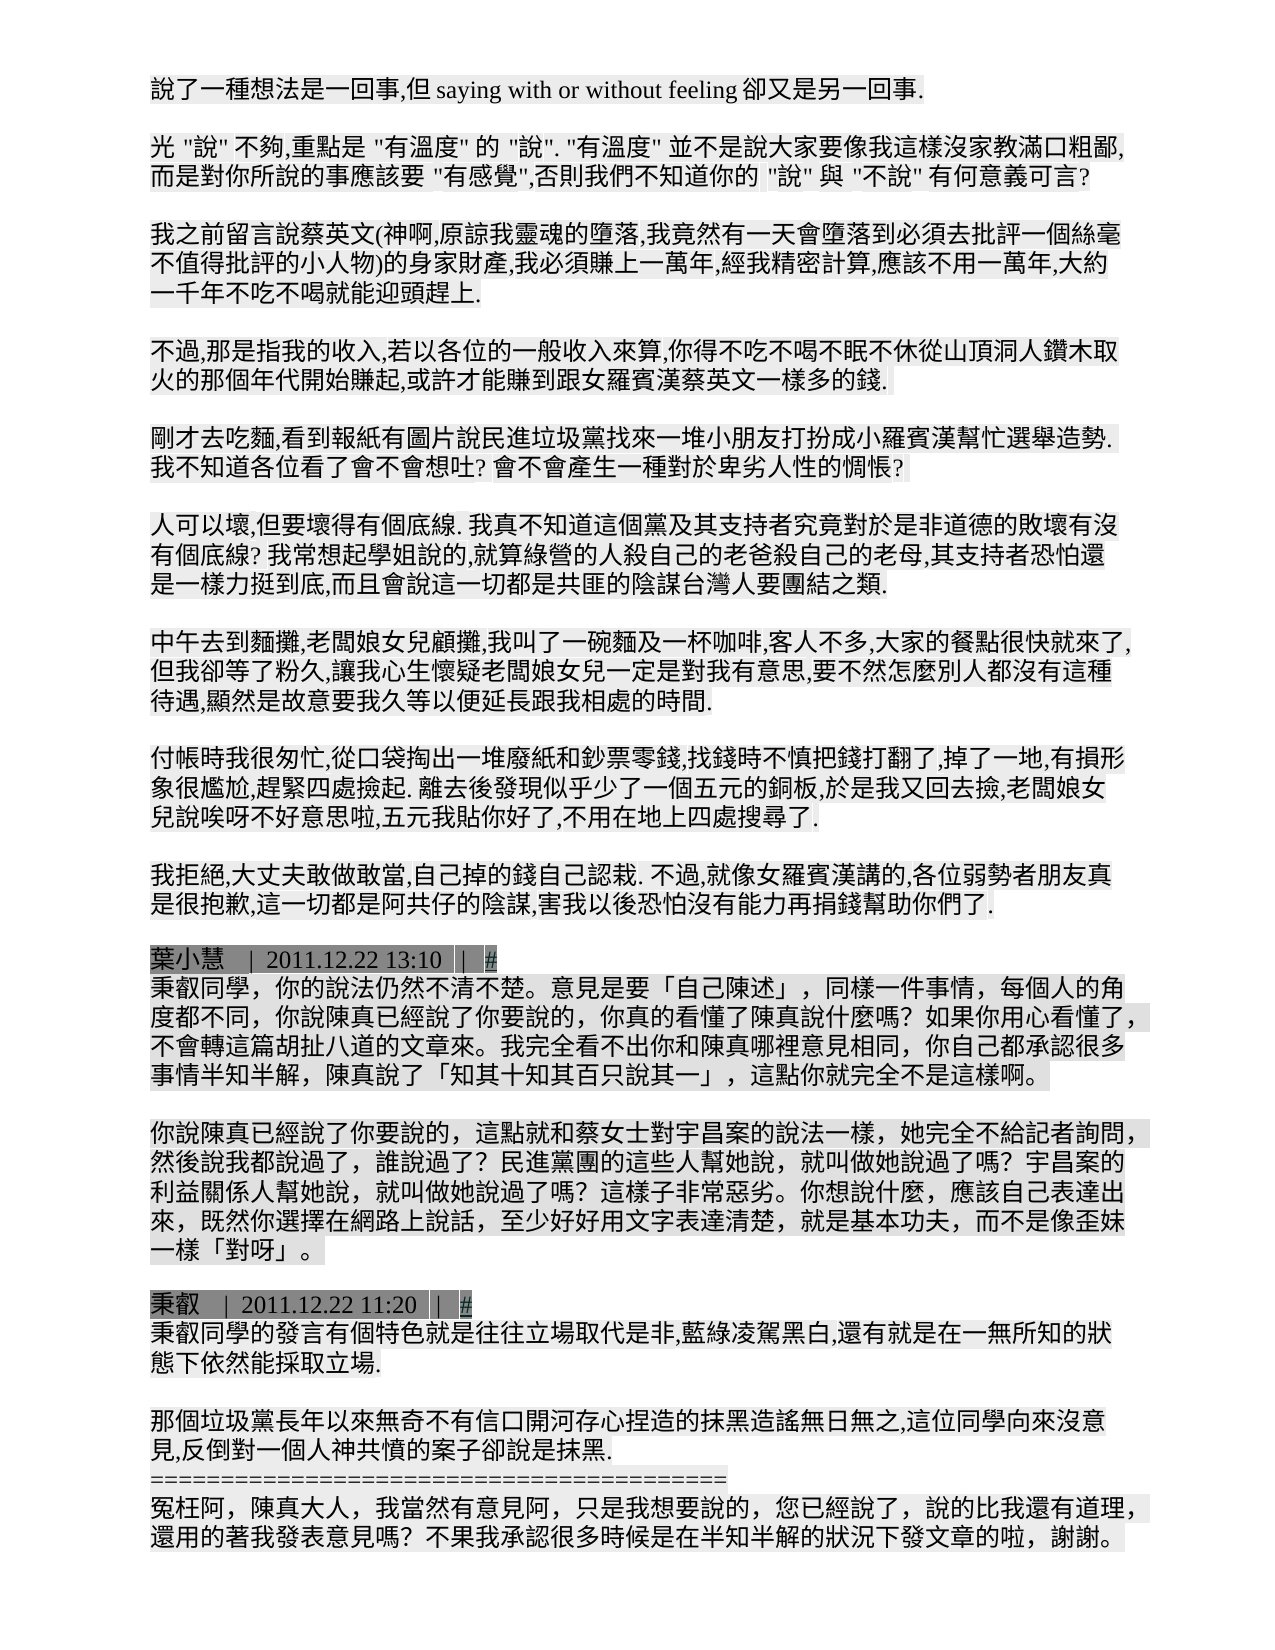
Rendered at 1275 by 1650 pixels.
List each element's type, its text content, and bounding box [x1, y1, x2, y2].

text 秉叡 | 2011.12.22 11:20 | # [150, 1290, 1125, 1319]
text 說了一種想法是一回事,但saying with or without feeling卻又是另一回事. 光 "說" 不夠,重點是 "有溫度" 的 "說". "有溫度" 並不是說大家要像我這樣沒家教滿口粗鄙,而是對你所說的事應該要 "有感覺",否則我們不知道你的 "說" 與 "不說" 有何意義可言? 我之前留言說蔡英文(神啊,原諒我靈魂的墮落,我竟然有一天會墮落到必須去批評一個絲毫不值得批評的小人物)的身家財產,我必須賺上一萬年,經我精密計算,應該不用一萬年,大約一千年不吃不喝就能迎頭趕上. 不過,那是指我的收入,若以各位的一般收入來算,你得不吃不喝不眠不休從山頂洞人鑽木取火的那個年代開始賺起,或許才能賺到跟女羅賓漢蔡英文一樣多的錢. 剛才去吃麵,看到報紙有圖片說民進垃圾黨找來一堆小朋友打扮成小羅賓漢幫忙選舉造勢. 我不知道各位看了會不會想吐? 會不會產生一種對於卑劣人性的惆悵? 人可以壞,但要壞得有個底線. 我真不知道這個黨及其支持者究竟對於是非道德的敗壞有沒有個底線? 我常想起學姐說的,就算綠營的人殺自己的老爸殺自己的老母,其支持者恐怕還是一樣力挺到底,而且會說這一切都是共匪的陰謀台灣人要團結之類. 中午去到麵攤,老闆娘女兒顧攤,我叫了一碗麵及一杯咖啡,客人不多,大家的餐點很快就來了,但我卻等了粉久,讓我心生懷疑老闆娘女兒一定是對我有意思,要不然怎麼別人都沒有這種待遇,顯然是故意要我久等以便延長跟我相處的時間. 付帳時我很匆忙,從口袋掏出一堆廢紙和鈔票零錢,找錢時不慎把錢打翻了,掉了一地,有損形象很尷尬,趕緊四處撿起. 離去後發現似乎少了一個五元的銅板,於是我又回去撿,老闆娘女兒說唉呀不好意思啦,五元我貼你好了,不用在地上四處搜尋了. 我拒絕,大丈夫敢做敢當,自己掉的錢自己認栽. 不過,就像女羅賓漢講的,各位弱勢者朋友真是很抱歉,這一切都是阿共仔的陰謀,害我以後恐怕沒有能力再捐錢幫助你們了. [150, 75, 1125, 920]
text 秉叡同學，你的說法仍然不清不楚。意見是要「自己陳述」，同樣一件事情，每個人的角度都不同，你說陳真已經說了你要說的，你真的看懂了陳真說什麼嗎？如果你用心看懂了，不會轉這篇胡扯八道的文章來。我完全看不出你和陳真哪裡意見相同，你自己都承認很多事情半知半解，陳真說了「知其十知其百只說其一」，這點你就完全不是這樣啊。 你說陳真已經說了你要說的，這點就和蔡女士對宇昌案的說法一樣，她完全不給記者詢問，然後說我都說過了，誰說過了？民進黨團的這些人幫她說，就叫做她說過了嗎？宇昌案的利益關係人幫她說，就叫做她說過了嗎？這樣子非常惡劣。你想說什麼，應該自己表達出來，既然你選擇在網路上說話，至少好好用文字表達清楚，就是基本功夫，而不是像歪妹一樣「對呀」。 [150, 974, 1125, 1265]
text 葉小慧 | 2011.12.22 13:10 | # [150, 945, 1125, 974]
text 秉叡同學的發言有個特色就是往往立場取代是非,藍綠凌駕黑白,還有就是在一無所知的狀態下依然能採取立場. 那個垃圾黨長年以來無奇不有信口開河存心捏造的抹黑造謠無日無之,這位同學向來沒意見,反倒對一個人神共憤的案子卻說是抹黑. ========================================= 冤枉阿，陳真大人，我當然有意見阿，只是我想要說的，您已經說了，說的比我還有道理，還用的著我發表意見嗎？不果我承認很多時候是在半知半解的狀況下發文章的啦，謝謝。 [150, 1319, 1125, 1552]
